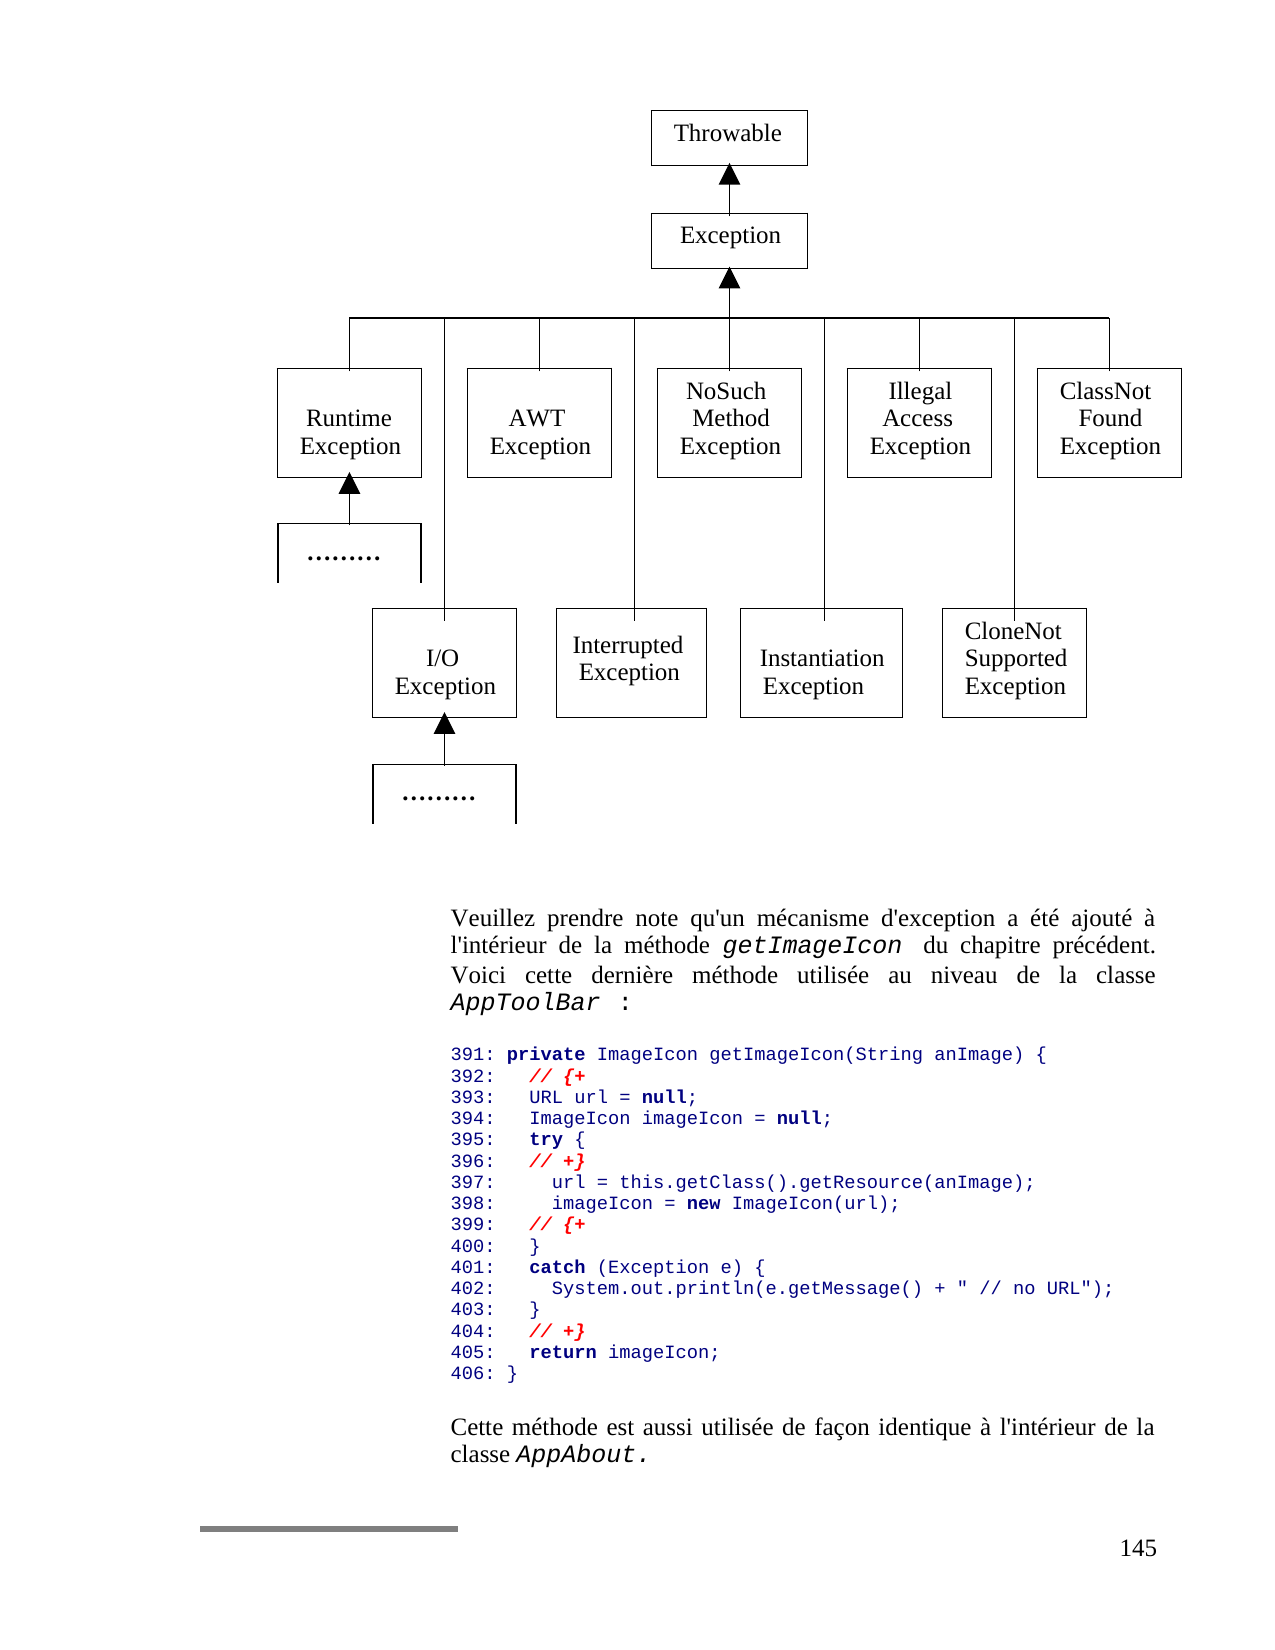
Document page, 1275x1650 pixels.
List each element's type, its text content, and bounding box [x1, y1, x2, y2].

text Instantiation [756, 644, 887, 672]
text Runtime [293, 404, 406, 432]
table_header [200, 1526, 458, 1532]
table_header Veuillez prendre note qu'un mécanisme d'exception a été ajouté à l'intérieur de la méthode getImageIcon du chapitre précédent. Voici cette dernière méthode utilisée au niveau de la classe AppToolBar : [443, 904, 1163, 1017]
text Supported [958, 644, 1071, 672]
text Exception [958, 672, 1071, 700]
text Exception [388, 672, 501, 700]
text Exception [667, 222, 792, 249]
text Exception [1053, 432, 1166, 460]
text ……….. [306, 538, 387, 562]
text CloneNot [958, 617, 1071, 644]
text ClassNot [1053, 377, 1166, 404]
text Exception [483, 432, 596, 460]
text Found [1053, 404, 1166, 432]
text Method [673, 404, 786, 432]
table_header [200, 1045, 443, 1385]
text AWT [483, 404, 596, 432]
table_header 391: private ImageIcon getImageIcon(String anImage) { 392: // {+ 393: URL url = null; 394: ImageIcon imageIcon = null; 395: try { 396: // +} 397: url = this.getClass().getResource(anImage); 398: imageIcon = new ImageIcon(url); 399: // {+ 400: } 401: catch (Exception e) { 402: System.out.println(e.getMessage() + " // no URL"); 403: } 404: // +} 405: return imageIcon; 406: } [443, 1045, 1163, 1385]
text Throwable [667, 119, 792, 147]
table_header Cette méthode est aussi utilisée de façon identique à l'intérieur de la classe AppAbout. [443, 1413, 1163, 1470]
text Exception [673, 432, 786, 460]
text Illegal [863, 377, 976, 404]
text NoSuch [673, 377, 786, 404]
text I/O [388, 644, 501, 672]
text Exception [572, 658, 691, 686]
text Exception [863, 432, 976, 460]
text Access [863, 404, 976, 432]
table_header [200, 1413, 443, 1470]
table_header [200, 904, 443, 1017]
text Exception [293, 432, 406, 460]
text Interrupted [572, 631, 691, 658]
text Exception [756, 672, 887, 700]
text ……….. [401, 778, 482, 803]
